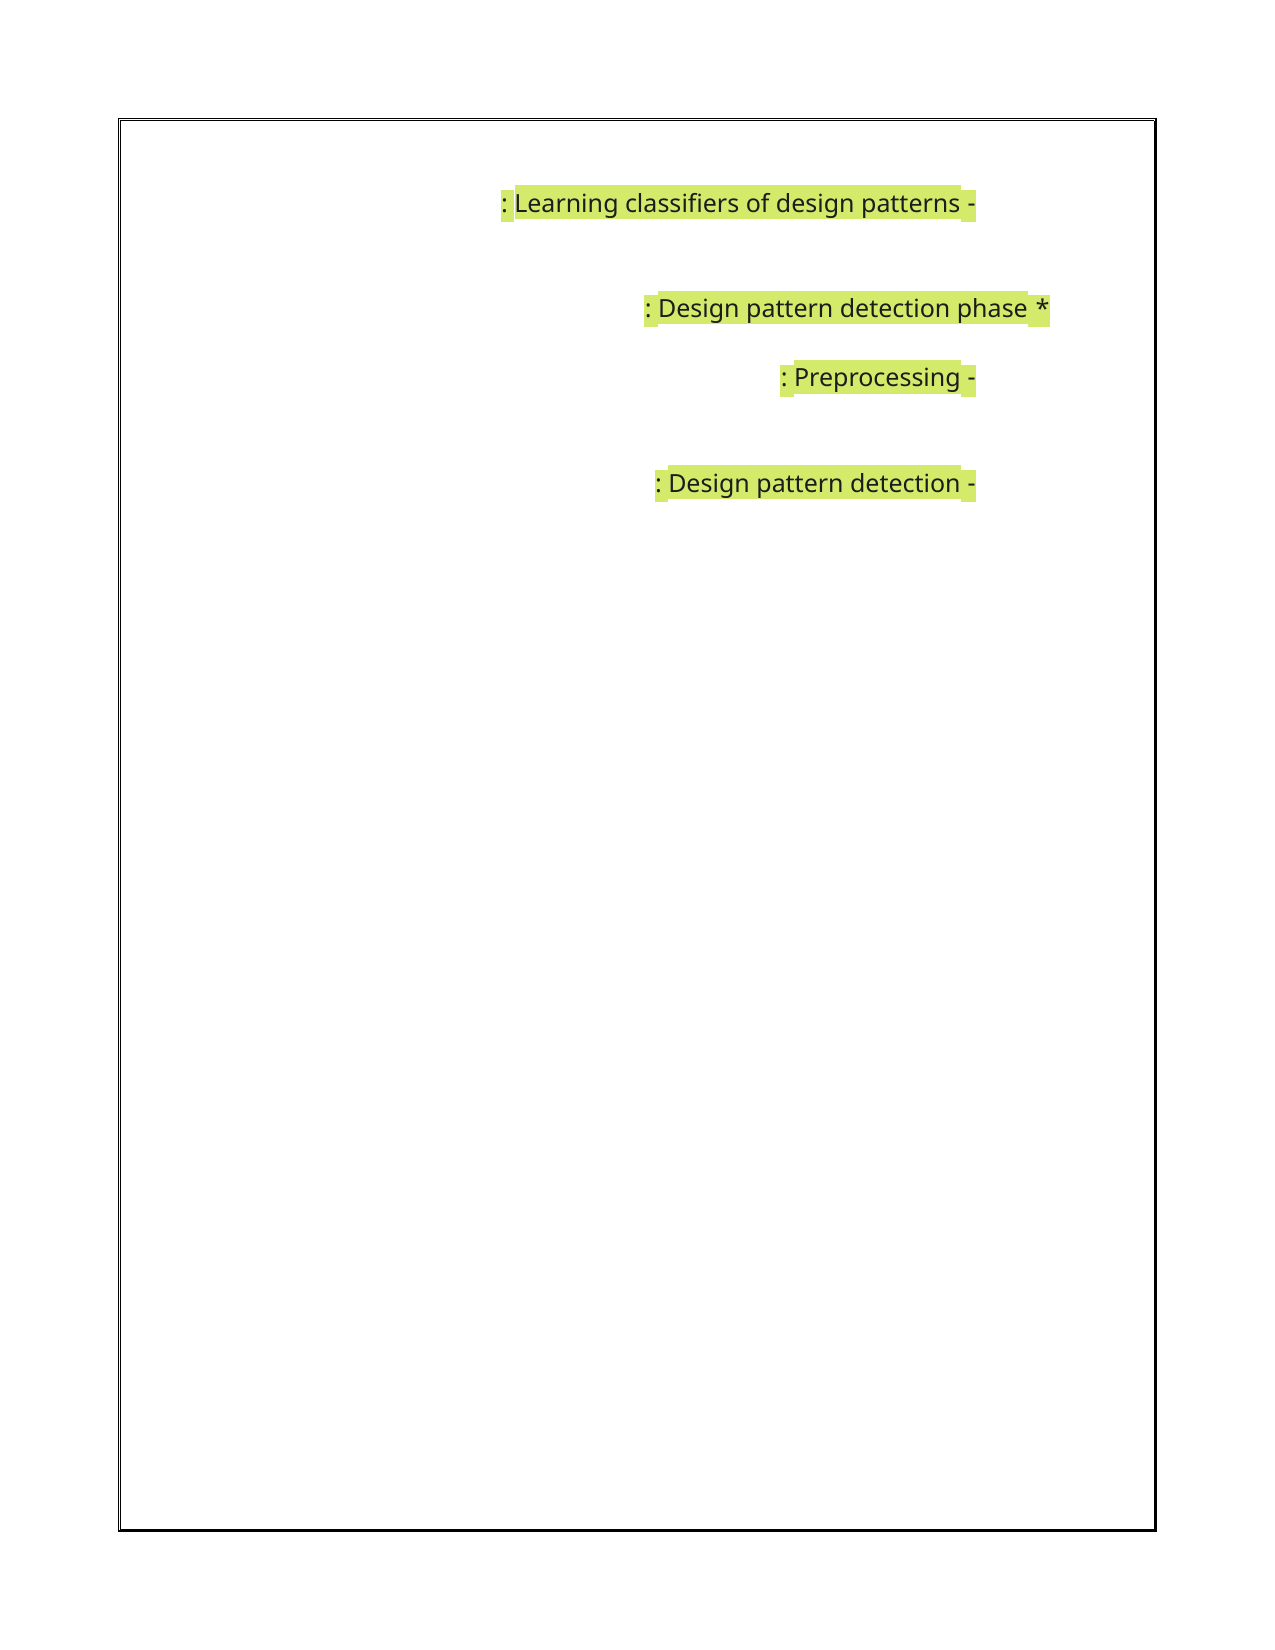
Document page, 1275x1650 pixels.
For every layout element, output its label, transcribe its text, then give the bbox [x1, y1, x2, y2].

text - Preprocessing : [151, 360, 976, 397]
text - Design pattern detection : [151, 465, 976, 502]
text - Learning classifiers of design patterns : [151, 185, 976, 222]
text * Design pattern detection phase : [151, 291, 1050, 327]
